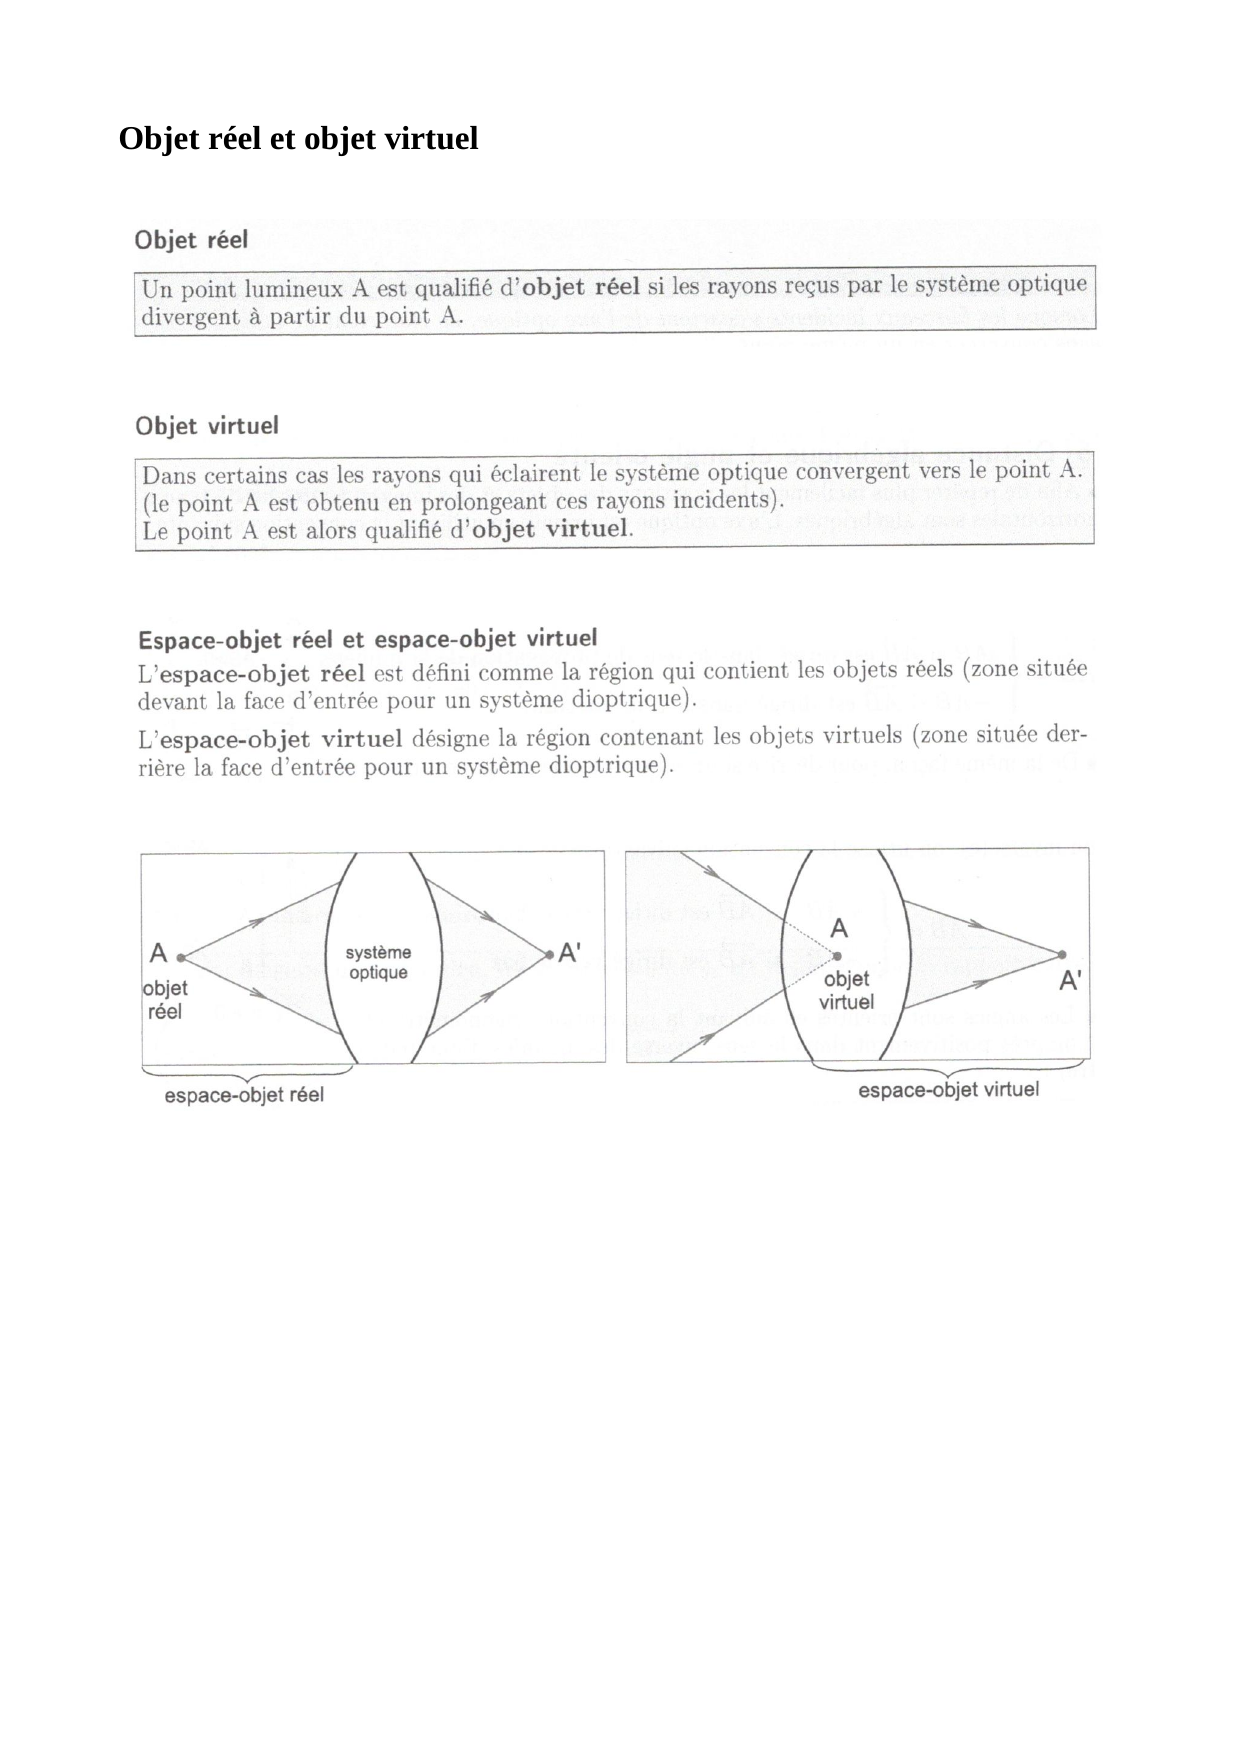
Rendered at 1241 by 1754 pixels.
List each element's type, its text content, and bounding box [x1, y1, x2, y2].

text Objet réel et objet virtuel [118, 118, 1122, 156]
